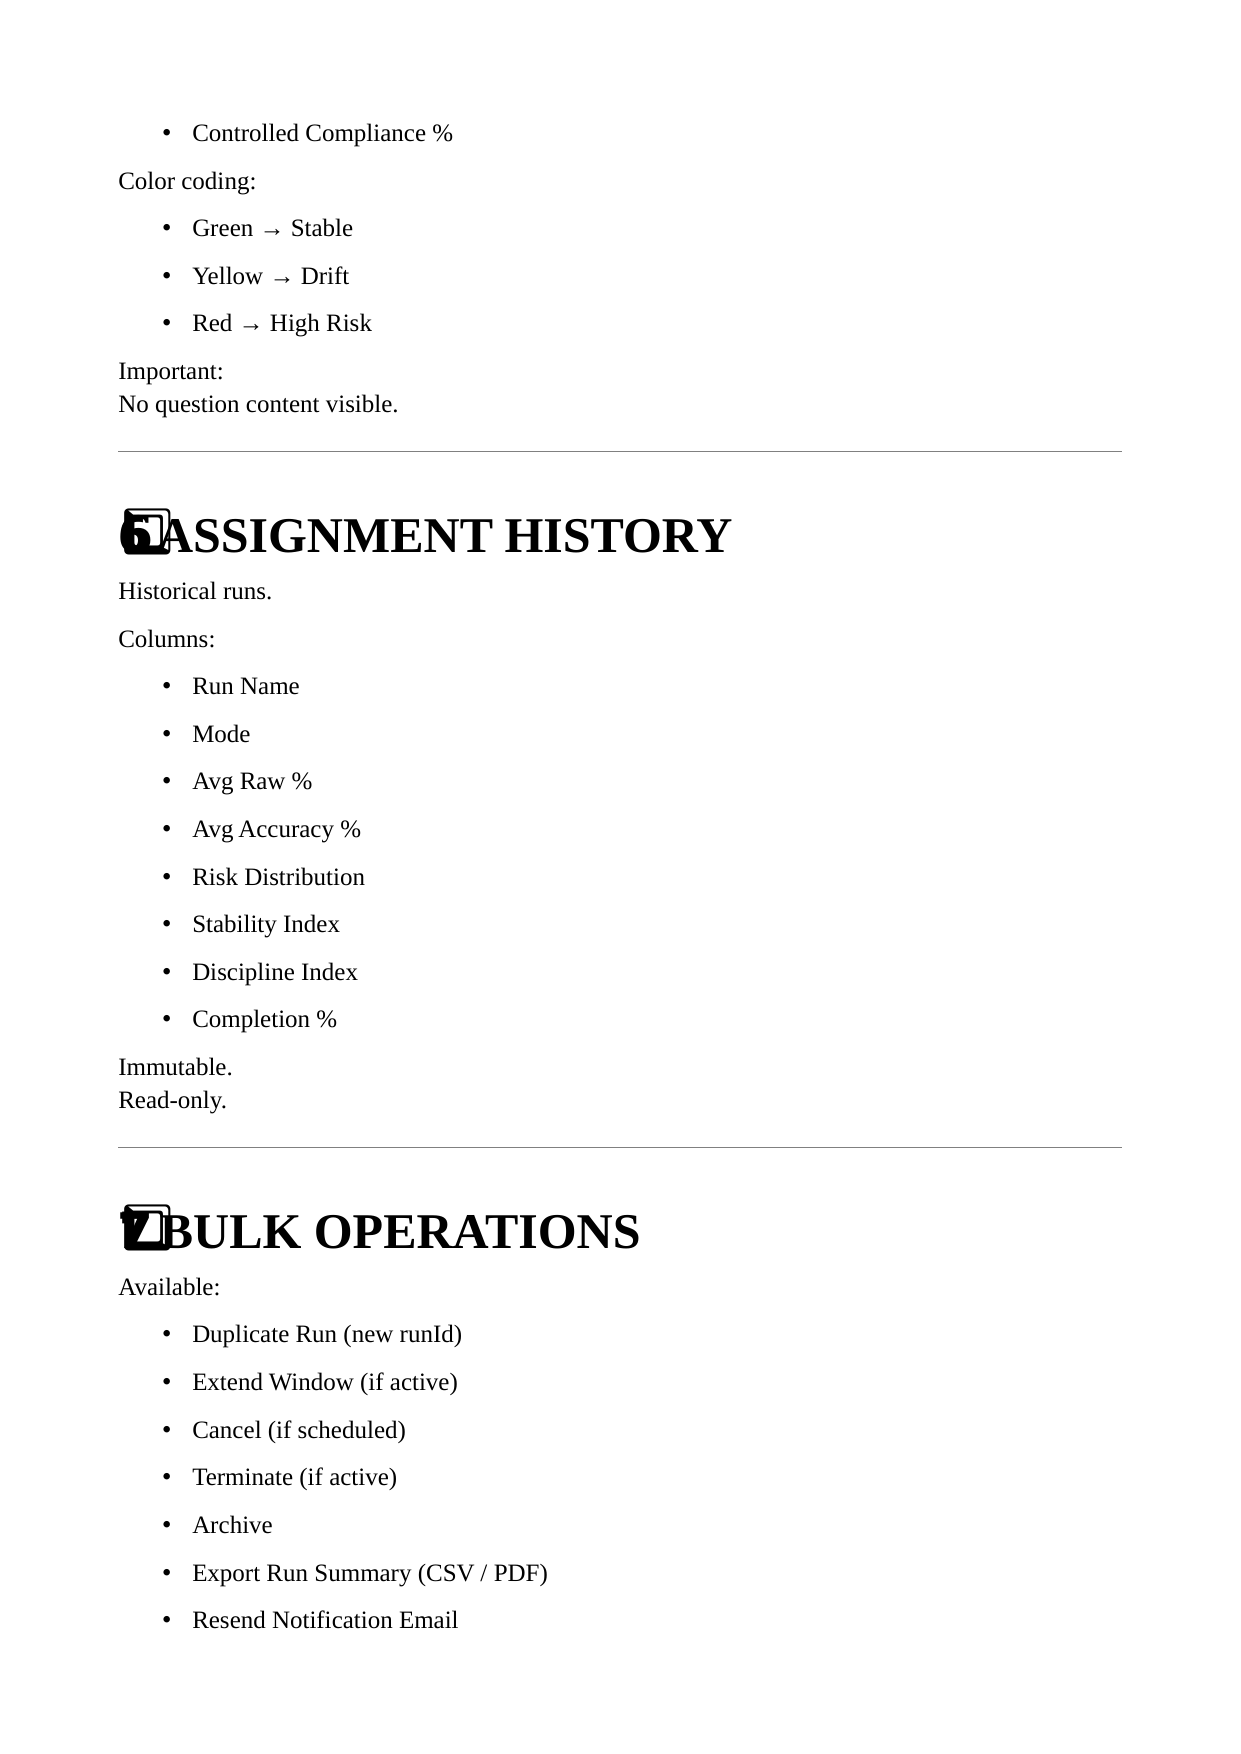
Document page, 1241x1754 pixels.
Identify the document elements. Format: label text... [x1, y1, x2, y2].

list Duplicate Run (new runId) [162, 1319, 1122, 1348]
text Columns: [118, 624, 1122, 652]
list Discipline Index [162, 957, 1122, 986]
text Historical runs. [118, 576, 1122, 605]
list Completion % [162, 1004, 1122, 1033]
list Run Name [162, 671, 1122, 700]
list Yellow → Drift [162, 261, 1122, 290]
list Avg Accuracy % [162, 814, 1122, 843]
list Risk Distribution [162, 862, 1122, 890]
list Terminate (if active) [162, 1462, 1122, 1491]
subtitle 6️⃣ ASSIGNMENT HISTORY [118, 506, 1122, 563]
list Green → Stable [162, 213, 1122, 242]
list Mode [162, 719, 1122, 748]
list Avg Raw % [162, 766, 1122, 795]
text Important: No question content visible. [118, 356, 1122, 418]
list Extend Window (if active) [162, 1367, 1122, 1396]
list Stability Index [162, 909, 1122, 938]
text Color coding: [118, 166, 1122, 194]
subtitle 7️⃣ BULK OPERATIONS [118, 1202, 1122, 1259]
text Immutable. Read-only. [118, 1052, 1122, 1114]
list Resend Notification Email [162, 1605, 1122, 1634]
list Cancel (if scheduled) [162, 1415, 1122, 1443]
list Controlled Compliance % [162, 118, 1122, 147]
list Archive [162, 1510, 1122, 1539]
list Export Run Summary (CSV / PDF) [162, 1558, 1122, 1586]
text Available: [118, 1272, 1122, 1301]
list Red → High Risk [162, 308, 1122, 337]
